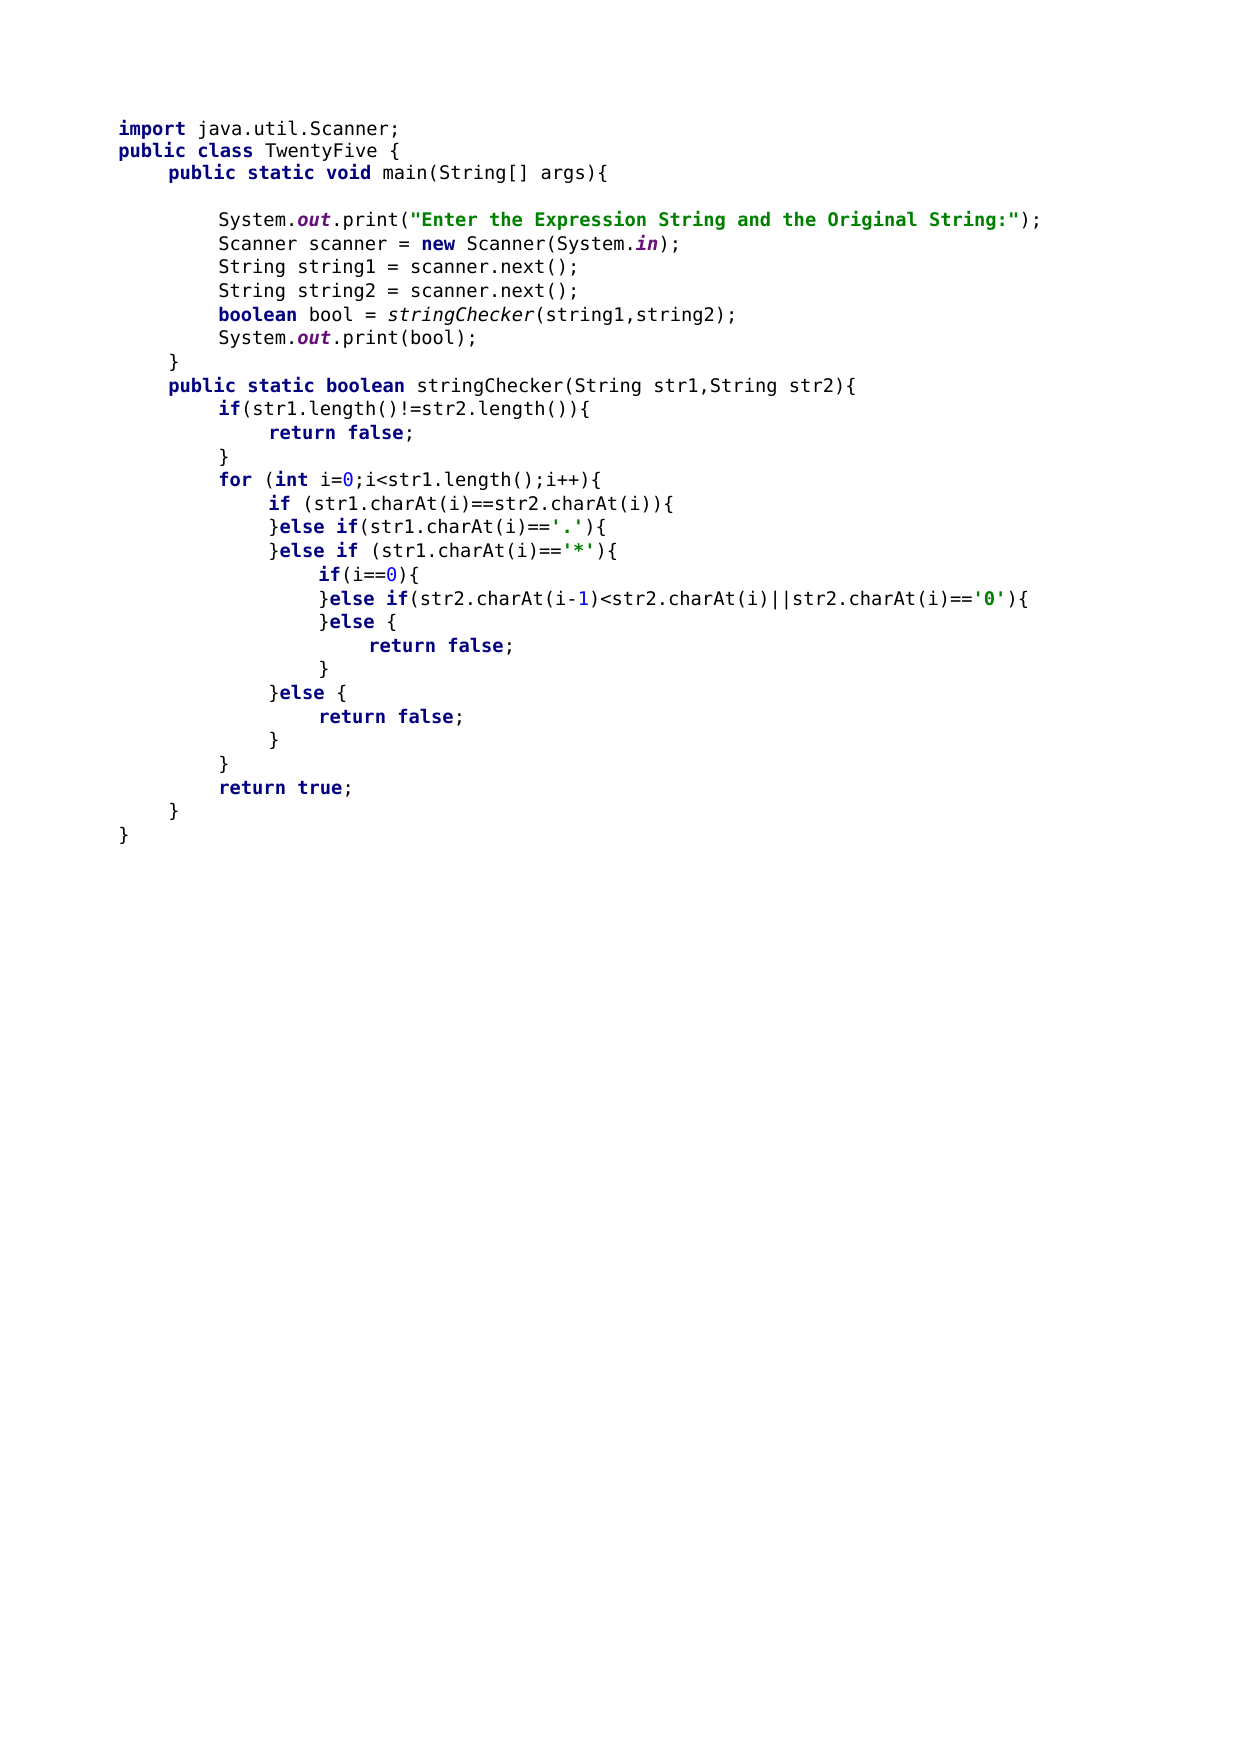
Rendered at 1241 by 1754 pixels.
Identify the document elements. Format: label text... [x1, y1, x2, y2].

text }else if(str1.charAt(i)=='.'){ [118, 517, 1122, 540]
text }else { [118, 611, 1122, 635]
text import java.util.Scanner; [118, 118, 1122, 140]
text return false; [118, 706, 1122, 729]
text return false; [118, 635, 1122, 658]
text return false; [118, 422, 1122, 446]
text String string2 = scanner.next(); [118, 280, 1122, 304]
text }else if(str2.charAt(i-1)<str2.charAt(i)||str2.charAt(i)=='0'){ [118, 587, 1122, 611]
text for (int i=0;i<str1.length();i++){ [118, 469, 1122, 493]
text System.out.print("Enter the Expression String and the Original String:"); [118, 209, 1122, 233]
text } [118, 800, 1122, 824]
text }else if (str1.charAt(i)=='*'){ [118, 540, 1122, 564]
text if(i==0){ [118, 564, 1122, 587]
text if (str1.charAt(i)==str2.charAt(i)){ [118, 493, 1122, 517]
text public class TwentyFive { [118, 140, 1122, 162]
text } [118, 729, 1122, 753]
text public static void main(String[] args){ [118, 162, 1122, 186]
text } [118, 658, 1122, 682]
text } [118, 446, 1122, 469]
text public static boolean stringChecker(String str1,String str2){ [118, 375, 1122, 398]
text return true; [118, 777, 1122, 800]
text System.out.print(bool); [118, 327, 1122, 351]
text } [118, 351, 1122, 375]
text } [118, 824, 1122, 846]
text String string1 = scanner.next(); [118, 256, 1122, 280]
text }else { [118, 682, 1122, 706]
text } [118, 753, 1122, 777]
text Scanner scanner = new Scanner(System.in); [118, 233, 1122, 256]
text boolean bool = stringChecker(string1,string2); [118, 304, 1122, 327]
text if(str1.length()!=str2.length()){ [118, 398, 1122, 422]
